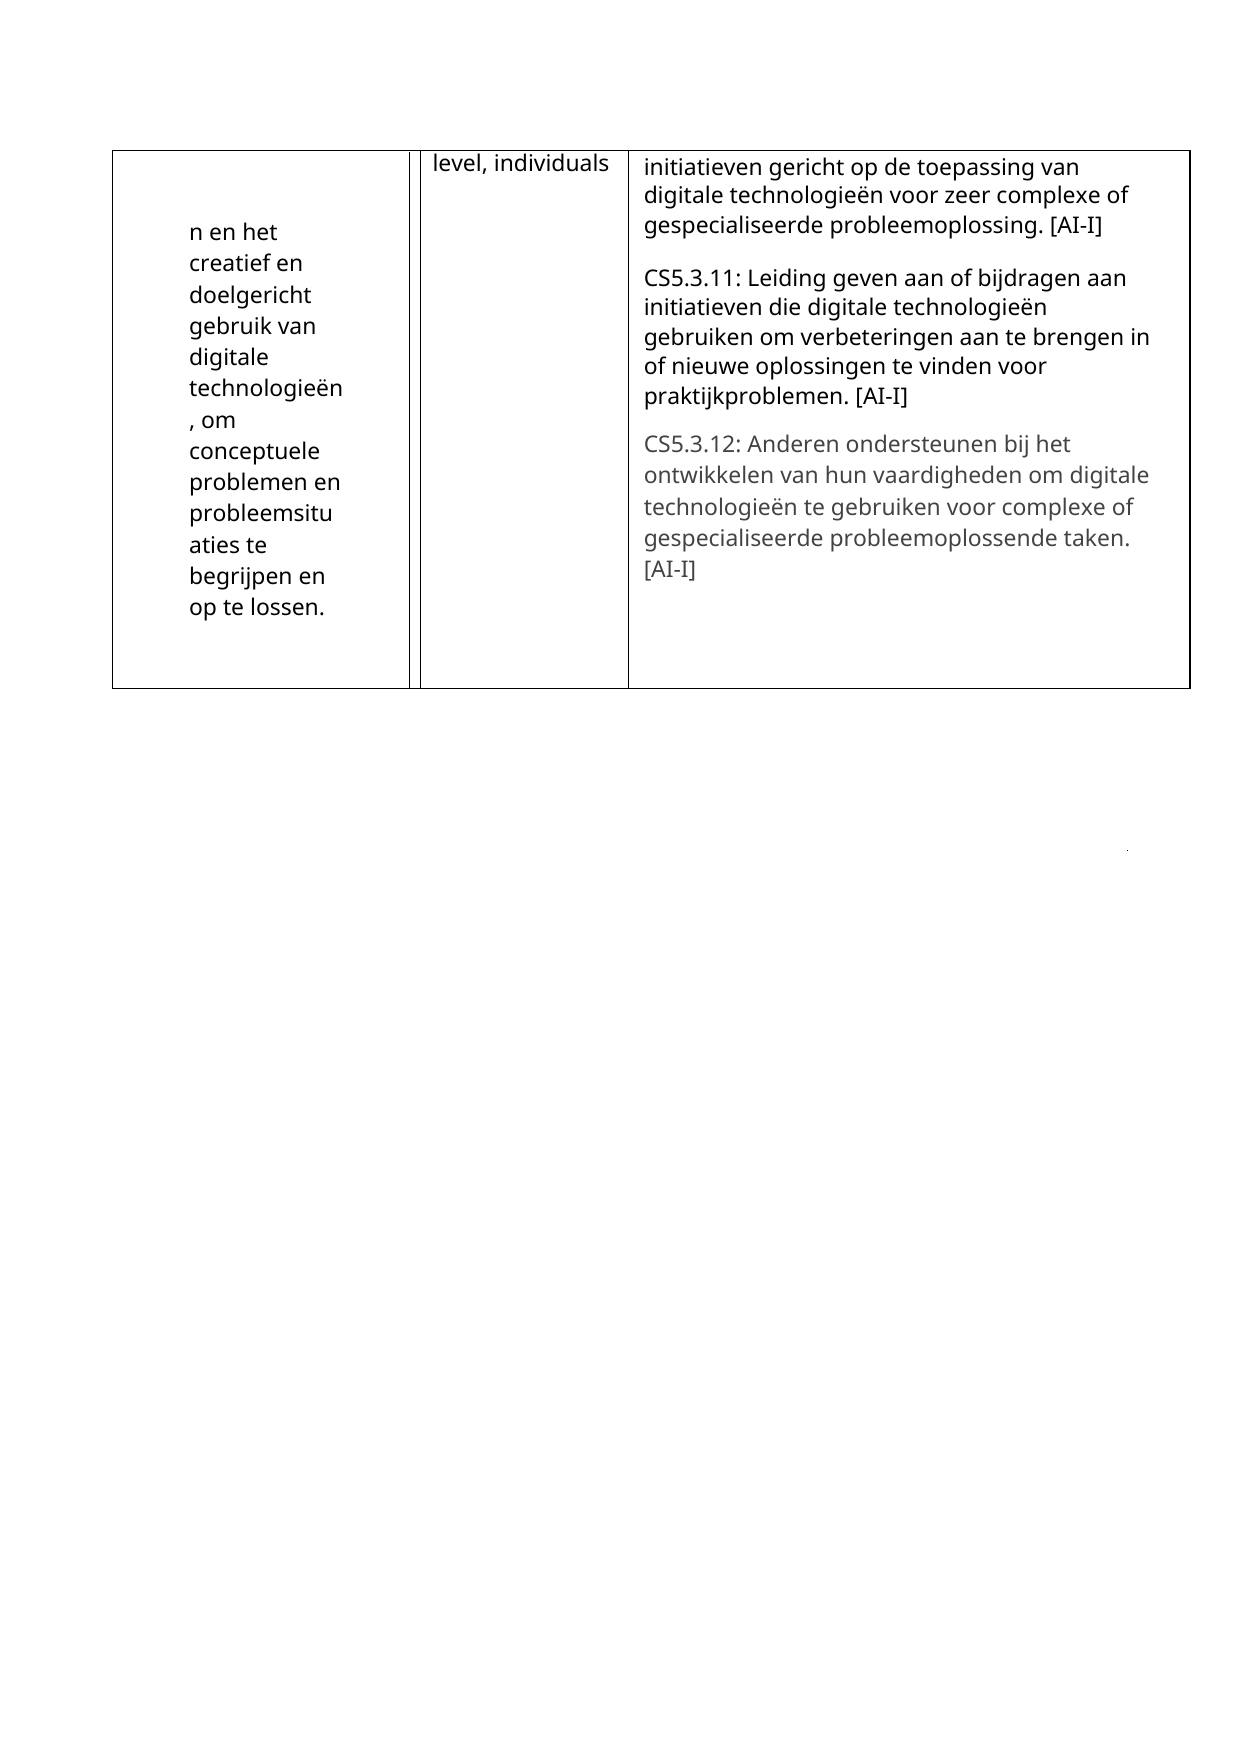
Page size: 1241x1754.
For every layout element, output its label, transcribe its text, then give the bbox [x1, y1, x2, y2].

table_cell initiatieven gericht op de toepassing van digitale technologieën voor zeer complexe of gespecialiseerde probleemoplossing. [AI-I] CS5.3.11: Leiding geven aan of bijdragen aan initiatieven die digitale technologieën gebruiken om verbeteringen aan te brengen in of nieuwe oplossingen te vinden voor praktijkproblemen. [AI-I] CS5.3.12: Anderen ondersteunen bij het ontwikkelen van hun vaardigheden om digitale technologieën te gebruiken voor complexe of gespecialiseerde probleemoplossende taken. [AI-I] [629, 151, 1189, 688]
table_header n en het creatief en doelgericht gebruik van digitale technologieën, om conceptuele problemen en probleemsituaties te begrijpen en op te lossen. [125, 152, 408, 687]
table_cell level, individuals [421, 151, 628, 688]
